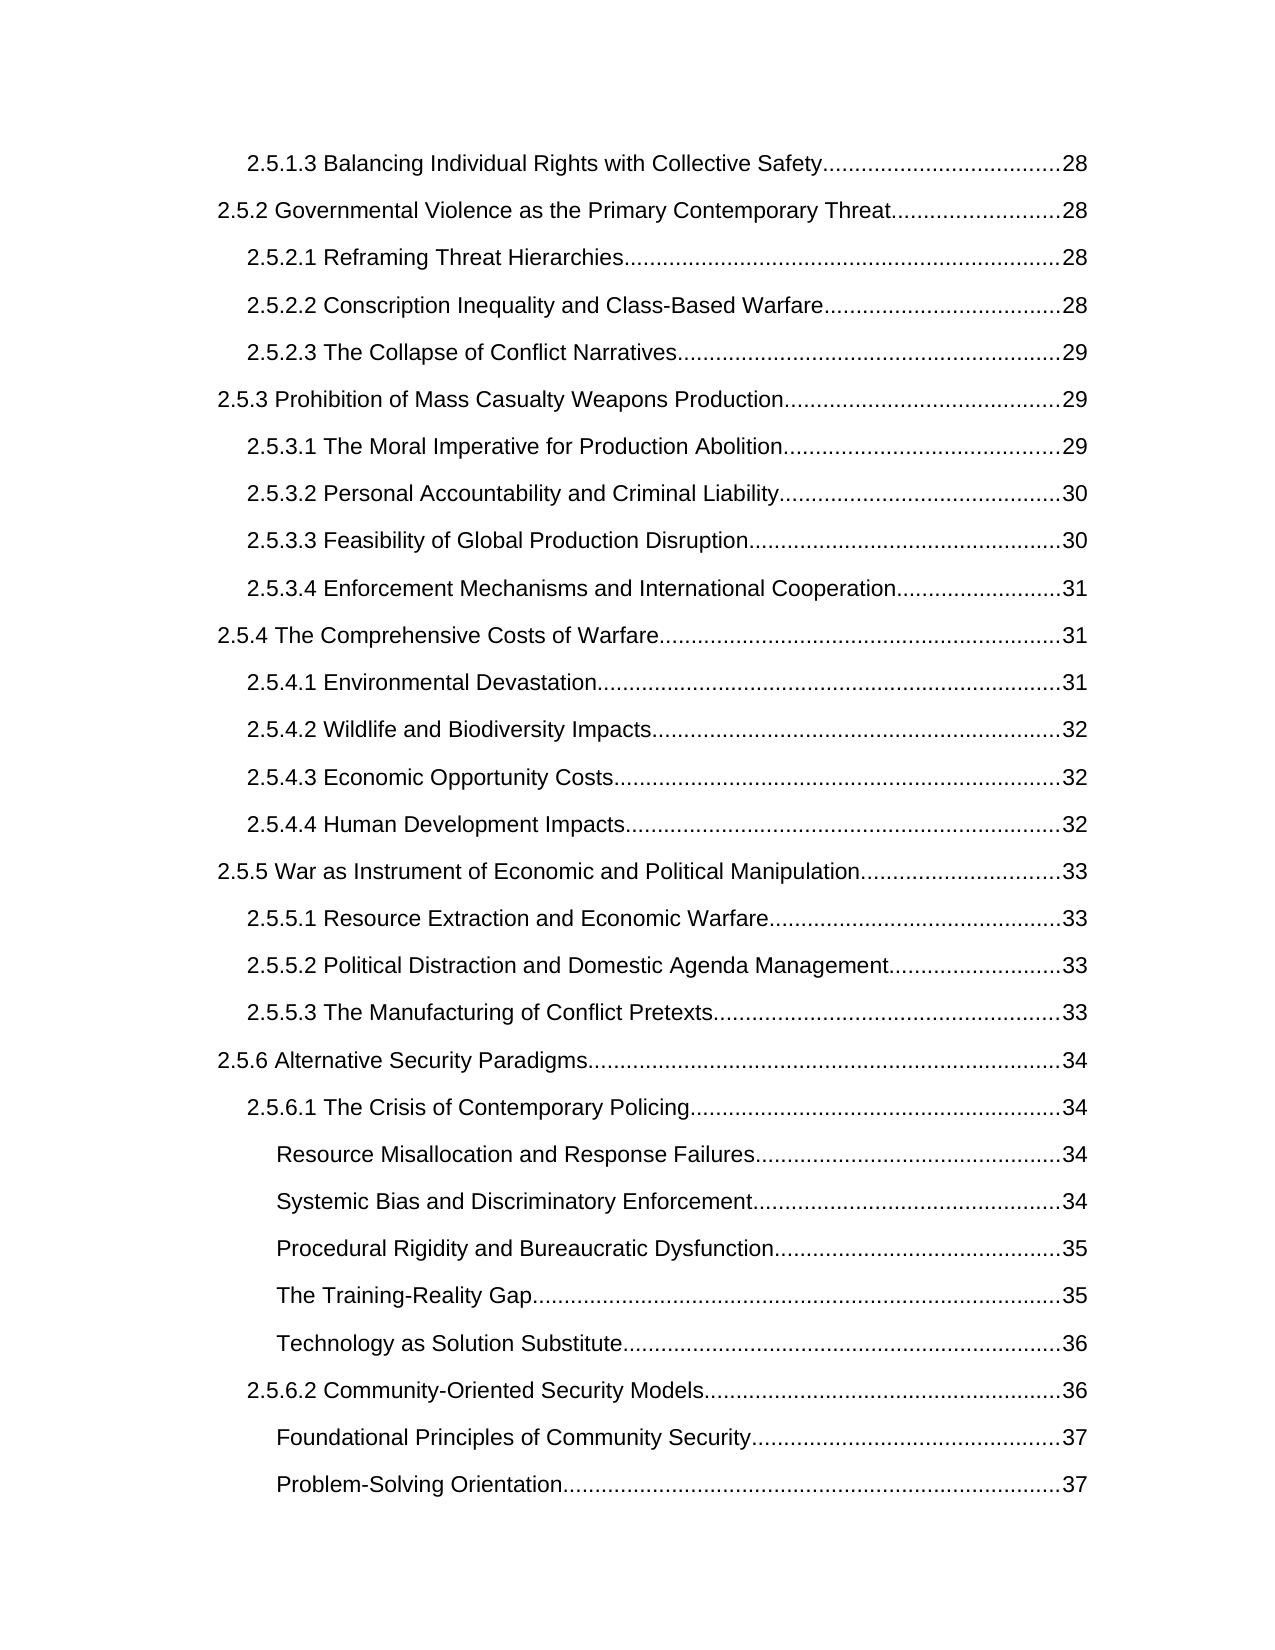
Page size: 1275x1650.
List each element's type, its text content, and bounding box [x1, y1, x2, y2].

text The Training-Reality Gap 35 [276, 1282, 1087, 1309]
text 2.5.3.3 Feasibility of Global Production Disruption 30 [247, 527, 1087, 554]
text Problem-Solving Orientation 37 [276, 1471, 1087, 1498]
text 2.5.3.4 Enforcement Mechanisms and International Cooperation 31 [247, 575, 1087, 601]
text 2.5.6.2 Community-Oriented Security Models 36 [247, 1377, 1087, 1403]
text 2.5.1.3 Balancing Individual Rights with Collective Safety 28 [247, 150, 1087, 176]
text 2.5.2.1 Reframing Threat Hierarchies 28 [247, 244, 1087, 271]
text 2.5.4.2 Wildlife and Biodiversity Impacts 32 [247, 716, 1087, 743]
text 2.5.6 Alternative Security Paradigms 34 [217, 1047, 1087, 1073]
text 2.5.3 Prohibition of Mass Casualty Weapons Production 29 [217, 386, 1087, 412]
text 2.5.6.1 The Crisis of Contemporary Policing 34 [247, 1094, 1087, 1120]
text 2.5.4.1 Environmental Devastation 31 [247, 669, 1087, 695]
text 2.5.5.1 Resource Extraction and Economic Warfare 33 [247, 905, 1087, 931]
text 2.5.5.2 Political Distraction and Domestic Agenda Management 33 [247, 952, 1087, 978]
text 2.5.4.3 Economic Opportunity Costs 32 [247, 763, 1087, 790]
text Procedural Rigidity and Bureaucratic Dysfunction 35 [276, 1235, 1087, 1262]
text 2.5.2 Governmental Violence as the Primary Contemporary Threat 28 [217, 197, 1087, 223]
text 2.5.5.3 The Manufacturing of Conflict Pretexts 33 [247, 999, 1087, 1026]
text 2.5.4.4 Human Development Impacts 32 [247, 811, 1087, 837]
text 2.5.2.3 The Collapse of Conflict Narratives 29 [247, 339, 1087, 365]
text Foundational Principles of Community Security 37 [276, 1424, 1087, 1450]
text 2.5.3.1 The Moral Imperative for Production Abolition 29 [247, 433, 1087, 459]
text Technology as Solution Substitute 36 [276, 1330, 1087, 1356]
text 2.5.2.2 Conscription Inequality and Class-Based Warfare 28 [247, 292, 1087, 318]
text 2.5.3.2 Personal Accountability and Criminal Liability 30 [247, 480, 1087, 507]
text 2.5.5 War as Instrument of Economic and Political Manipulation 33 [217, 858, 1087, 884]
text Systemic Bias and Discriminatory Enforcement 34 [276, 1188, 1087, 1214]
text Resource Misallocation and Response Failures 34 [276, 1141, 1087, 1167]
text 2.5.4 The Comprehensive Costs of Warfare 31 [217, 622, 1087, 648]
